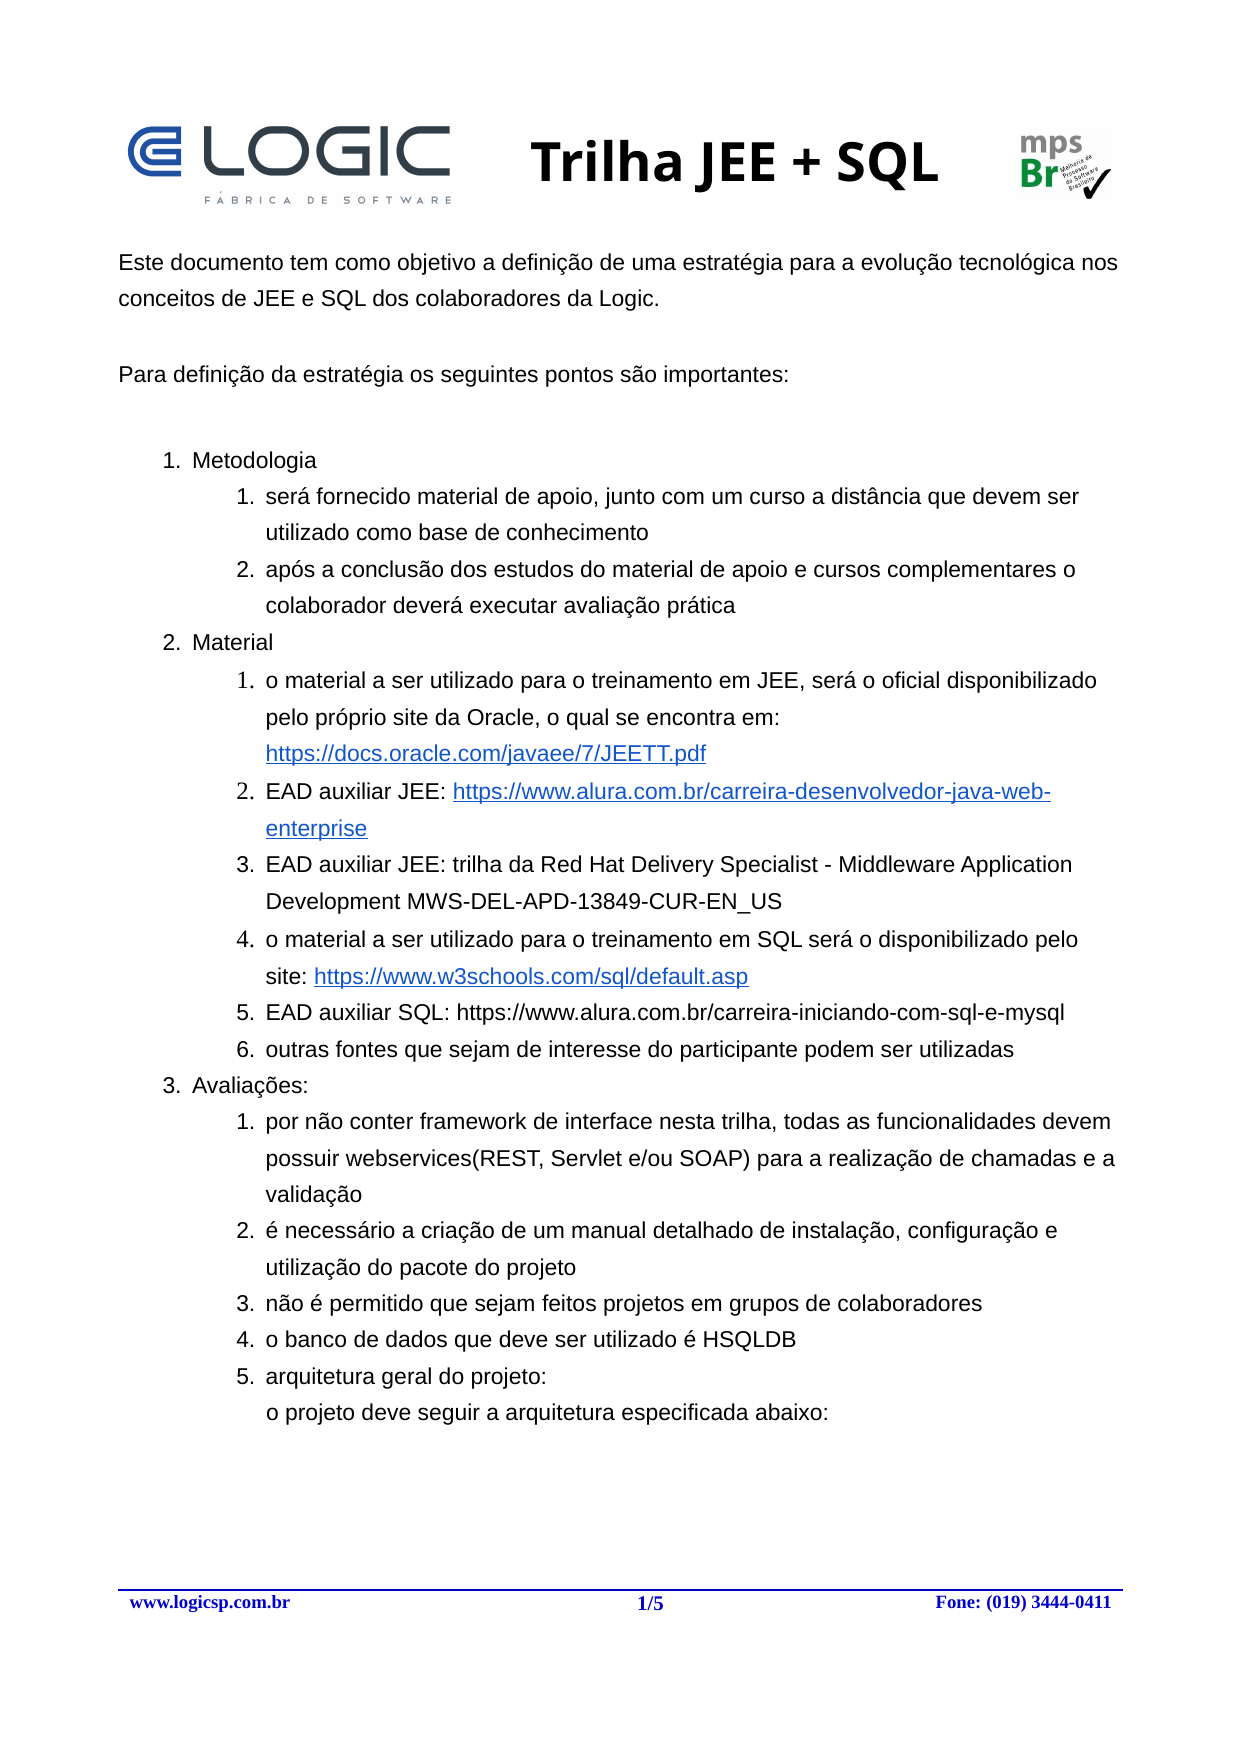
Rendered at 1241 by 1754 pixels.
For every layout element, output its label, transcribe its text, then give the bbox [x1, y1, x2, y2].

list por não conter framework de interface nesta trilha, todas as funcionalidades devem possuir webservices(REST, Servlet e/ou SOAP) para a realização de chamadas e a validação [236, 1108, 1122, 1207]
list EAD auxiliar SQL: https://www.alura.com.br/carreira-iniciando-com-sql-e-mysql [236, 999, 1122, 1026]
picture [123, 123, 457, 210]
picture [1015, 123, 1116, 211]
list não é permitido que sejam feitos projetos em grupos de colaboradores [236, 1290, 1122, 1316]
text Este documento tem como objetivo a definição de uma estratégia para a evolução tecnológica nos conceitos de JEE e SQL dos colaboradores da Logic. [118, 249, 1122, 312]
list o banco de dados que deve ser utilizado é HSQLDB [236, 1326, 1122, 1353]
list o material a ser utilizado para o treinamento em JEE, será o oficial disponibilizado pelo próprio site da Oracle, o qual se encontra em: https://docs.oracle.com/javaee/7/JEETT.pdf [236, 665, 1122, 766]
list após a conclusão dos estudos do material de apoio e cursos complementares o colaborador deverá executar avaliação prática [236, 556, 1122, 618]
list outras fontes que sejam de interesse do participante podem ser utilizadas [236, 1036, 1122, 1062]
text Para definição da estratégia os seguintes pontos são importantes: [118, 361, 1122, 388]
list Metodologia [162, 447, 1122, 473]
list é necessário a criação de um manual detalhado de instalação, configuração e utilização do pacote do projeto [236, 1217, 1122, 1280]
list Avaliações: [162, 1072, 1122, 1098]
list será fornecido material de apoio, junto com um curso a distância que devem ser utilizado como base de conhecimento [236, 483, 1122, 546]
list o material a ser utilizado para o treinamento em SQL será o disponibilizado pelo site: https://www.w3schools.com/sql/default.asp [236, 924, 1122, 989]
text o projeto deve seguir a arquitetura especificada abaixo: [118, 1399, 1122, 1425]
list Material [162, 628, 1122, 655]
list arquitetura geral do projeto: [236, 1363, 1122, 1389]
list EAD auxiliar JEE: https://www.alura.com.br/carreira-desenvolvedor-java-web-enterprise [236, 776, 1122, 841]
list EAD auxiliar JEE: trilha da Red Hat Delivery Specialist - Middleware Application Development MWS-DEL-APD-13849-CUR-EN_US [236, 851, 1122, 914]
